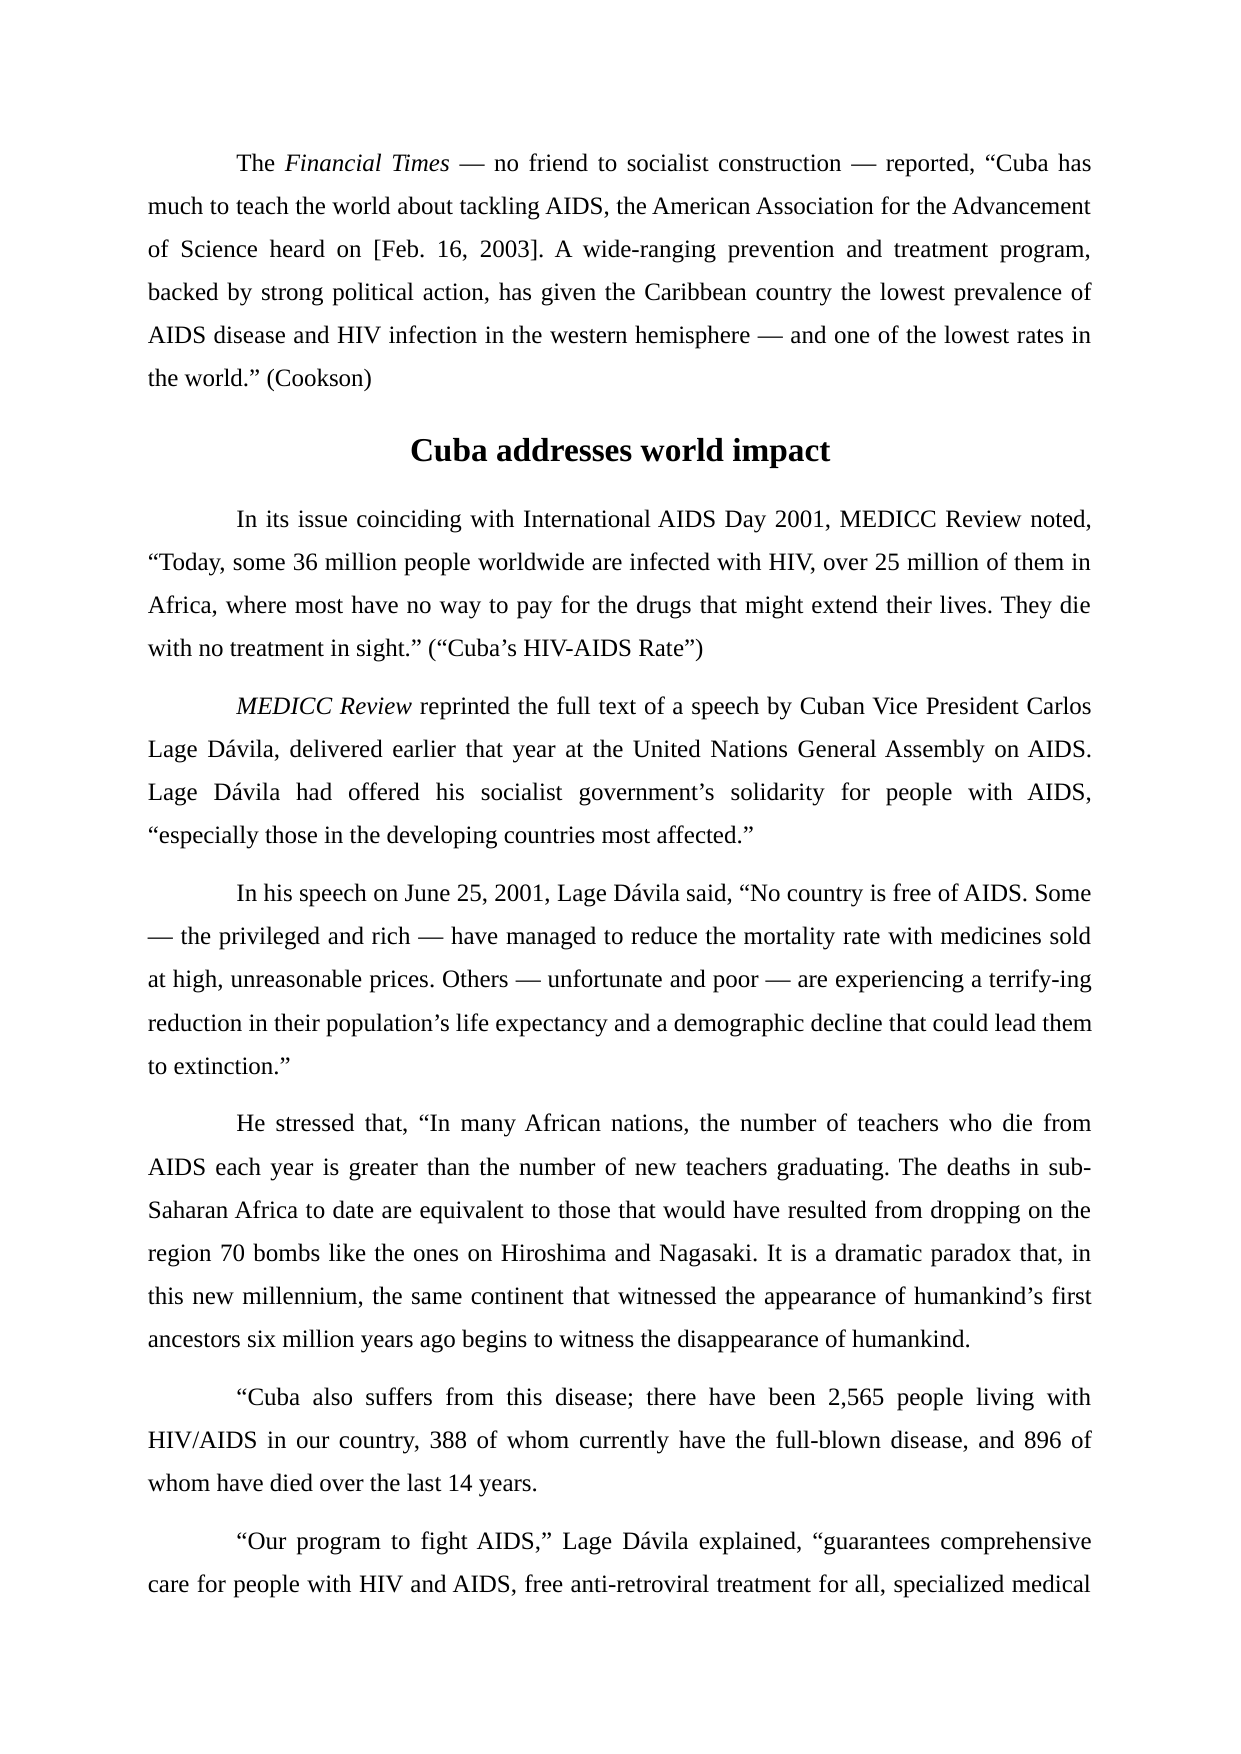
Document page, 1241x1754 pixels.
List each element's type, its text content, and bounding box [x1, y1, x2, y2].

subtitle Cuba addresses world impact [148, 430, 1093, 468]
text The Financial Times — no friend to socialist construction — reported, “Cuba has much to teach the world about tackling AIDS, the American Association for the Advancement of Science heard on [Feb. 16, 2003]. A wide-ranging prevention and treatment program, backed by strong political action, has given the Caribbean country the lowest prevalence of AIDS disease and HIV infection in the western hemisphere — and one of the lowest rates in the world.” (Cookson) [148, 148, 1093, 392]
text “Cuba also suffers from this disease; there have been 2,565 people living with HIV/AIDS in our country, 388 of whom currently have the full-blown disease, and 896 of whom have died over the last 14 years. [148, 1382, 1093, 1497]
text MEDICC Review reprinted the full text of a speech by Cuban Vice President Carlos Lage Dávila, delivered earlier that year at the United Nations General Assembly on AIDS. Lage Dávila had offered his socialist government’s solidarity for people with AIDS, “especially those in the developing countries most affected.” [148, 691, 1093, 849]
text He stressed that, “In many African nations, the number of teachers who die from AIDS each year is greater than the number of new teachers graduating. The deaths in sub-Saharan Africa to date are equivalent to those that would have resulted from dropping on the region 70 bombs like the ones on Hiroshima and Nagasaki. It is a dramatic paradox that, in this new millennium, the same continent that witnessed the appearance of humankind’s first ancestors six million years ago begins to witness the disappearance of humankind. [148, 1108, 1093, 1353]
text In his speech on June 25, 2001, Lage Dávila said, “No country is free of AIDS. Some — the privileged and rich — have managed to reduce the mortality rate with medicines sold at high, unreasonable prices. Others — unfortunate and poor — are experiencing a terrify-ing reduction in their population’s life expectancy and a demographic decline that could lead them to extinction.” [148, 878, 1093, 1079]
text In its issue coinciding with International AIDS Day 2001, MEDICC Review noted, “Today, some 36 million people worldwide are infected with HIV, over 25 million of them in Africa, where most have no way to pay for the drugs that might extend their lives. They die with no treatment in sight.” (“Cuba’s HIV-AIDS Rate”) [148, 504, 1093, 662]
text “Our program to fight AIDS,” Lage Dávila explained, “guarantees comprehensive care for people with HIV and AIDS, free anti-retroviral treatment for all, specialized medical [148, 1526, 1093, 1598]
